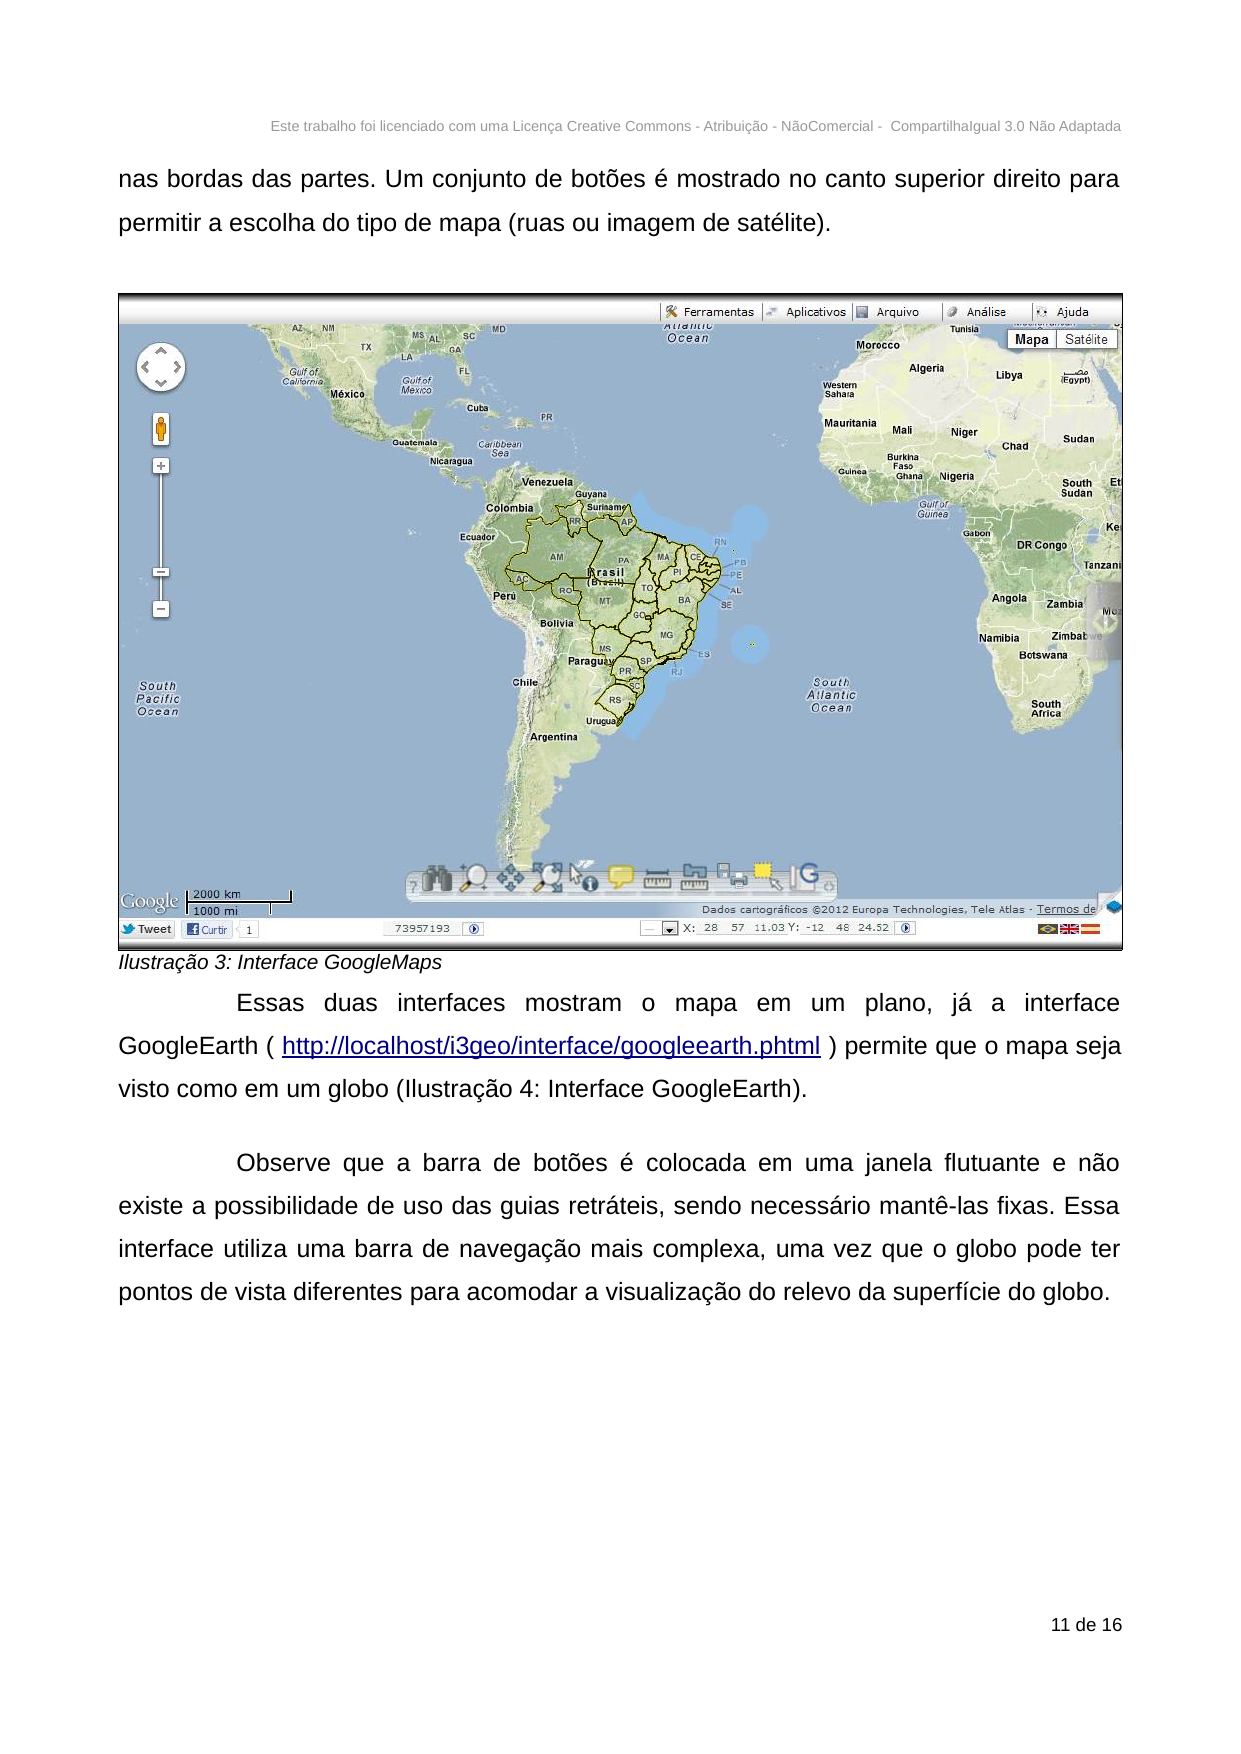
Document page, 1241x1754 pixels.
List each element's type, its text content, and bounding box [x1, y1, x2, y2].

text Ilustração 3: Interface GoogleMaps [118, 951, 1122, 974]
text [118, 281, 1122, 293]
text nas bordas das partes. Um conjunto de botões é mostrado no canto superior direito para permitir a escolha do tipo de mapa (ruas ou imagem de satélite). [118, 164, 1122, 236]
picture [119, 294, 1122, 950]
text Observe que a barra de botões é colocada em uma janela flutuante e não existe a possibilidade de uso das guias retráteis, sendo necessário mantê-las fixas. Essa interface utiliza uma barra de navegação mais complexa, uma vez que o globo pode ter pontos de vista diferentes para acomodar a visualização do relevo da superfície do globo. [118, 1148, 1122, 1306]
text Essas duas interfaces mostram o mapa em um plano, já a interface GoogleEarth ( http://localhost/i3geo/interface/googleearth.phtml ) permite que o mapa seja visto como em um globo (Ilustração 4: Interface GoogleEarth). [118, 974, 1122, 1103]
